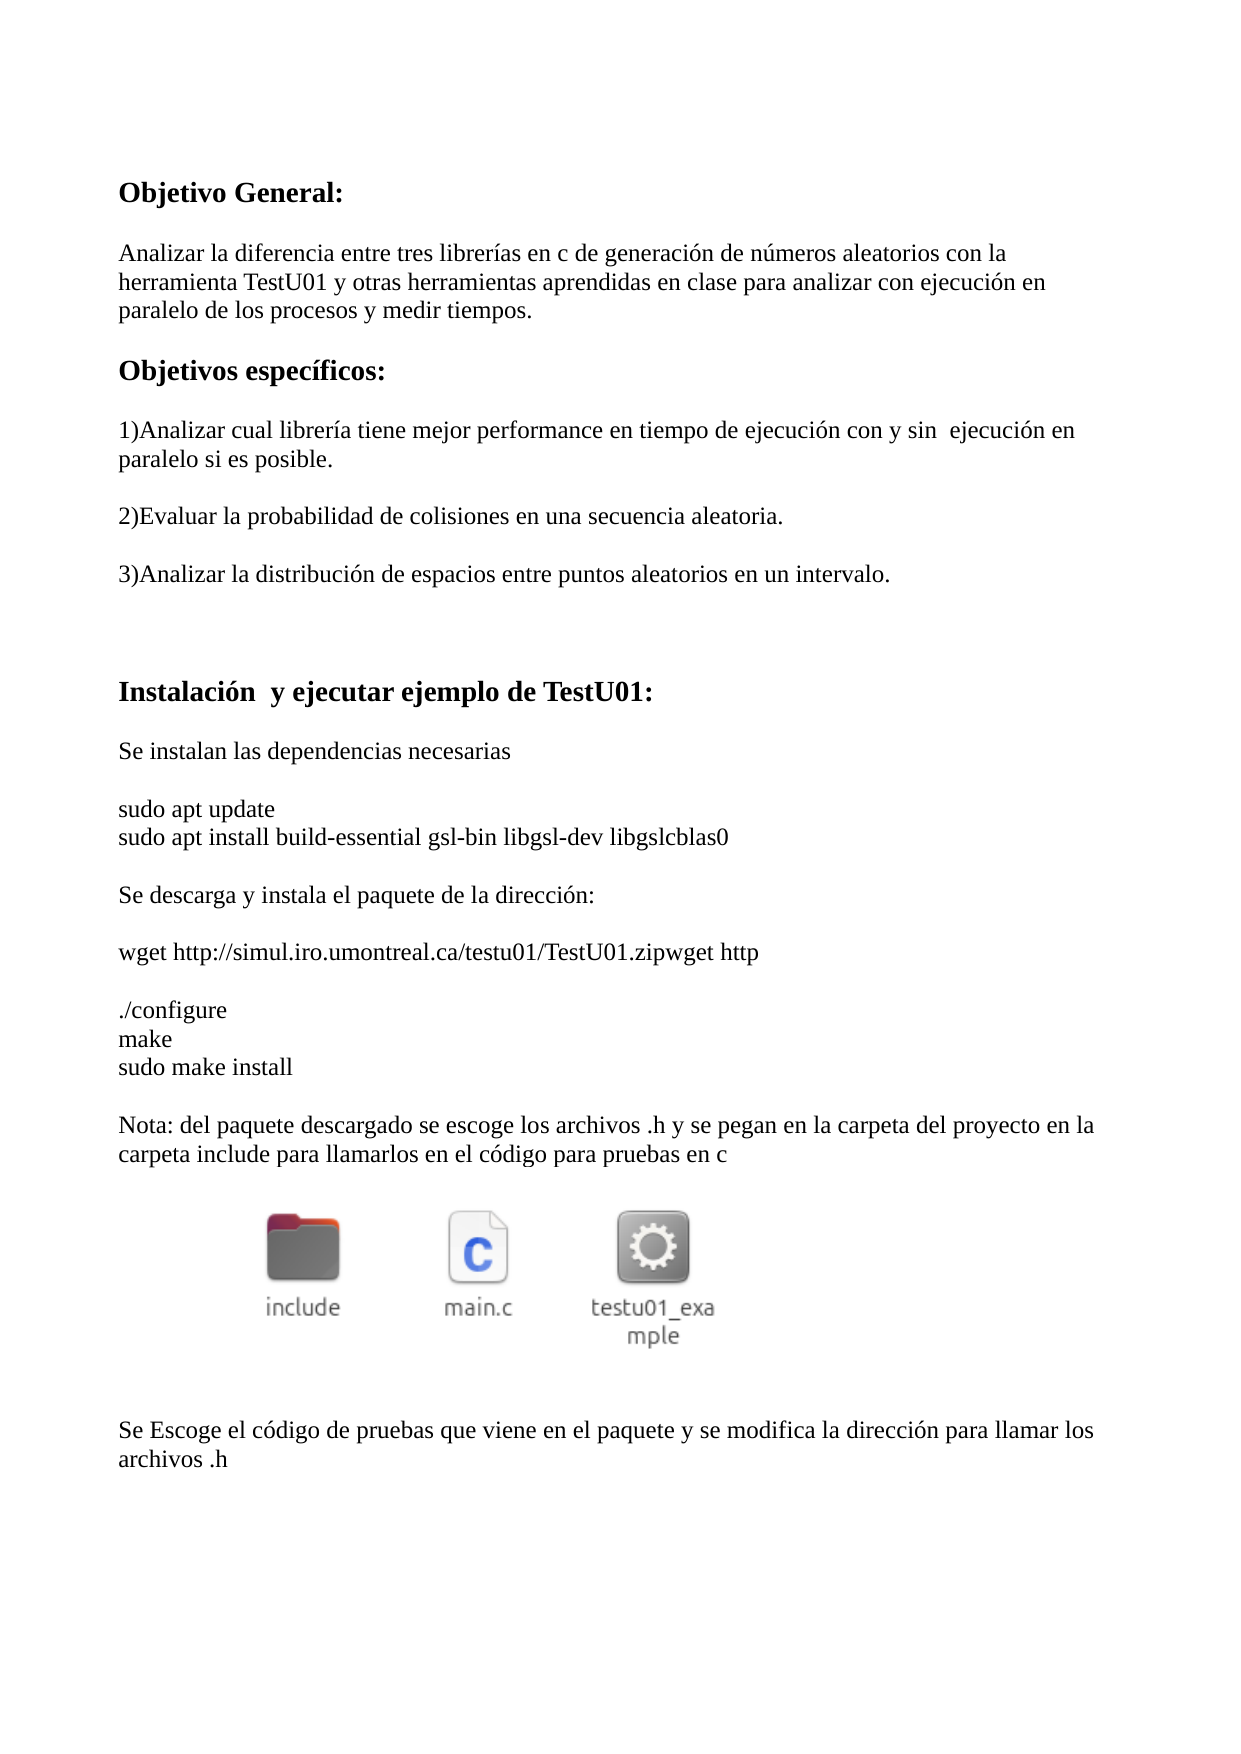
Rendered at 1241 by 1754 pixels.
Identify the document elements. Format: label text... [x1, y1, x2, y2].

text make [118, 1024, 1122, 1052]
text sudo apt install build-essential gsl-bin libgsl-dev libgslcblas0 [118, 822, 1122, 851]
text Analizar la diferencia entre tres librerías en c de generación de números aleatorios con la herramienta TestU01 y otras herramientas aprendidas en clase para analizar con ejecución en paralelo de los procesos y medir tiempos. [118, 238, 1122, 324]
text 2)Evaluar la probabilidad de colisiones en una secuencia aleatoria. [118, 501, 1122, 530]
text wget http://simul.iro.umontreal.ca/testu01/TestU01.zipwget http [118, 937, 1122, 966]
picture [194, 1167, 1046, 1387]
text ./configure [118, 995, 1122, 1024]
text Nota: del paquete descargado se escoge los archivos .h y se pegan en la carpeta del proyecto en la carpeta include para llamarlos en el código para pruebas en c [118, 1110, 1122, 1167]
text Instalación y ejecutar ejemplo de TestU01: [118, 674, 1122, 707]
text Se instalan las dependencias necesarias [118, 736, 1122, 765]
text Se descarga y instala el paquete de la dirección: [118, 880, 1122, 909]
text Objetivos específicos: [118, 353, 1122, 386]
text 3)Analizar la distribución de espacios entre puntos aleatorios en un intervalo. [118, 559, 1122, 588]
text Se Escoge el código de pruebas que viene en el paquete y se modifica la dirección para llamar los archivos .h [118, 1415, 1122, 1473]
text sudo make install [118, 1052, 1122, 1081]
text Objetivo General: [118, 176, 1122, 209]
text sudo apt update [118, 794, 1122, 822]
text 1)Analizar cual librería tiene mejor performance en tiempo de ejecución con y sin ejecución en paralelo si es posible. [118, 415, 1122, 473]
